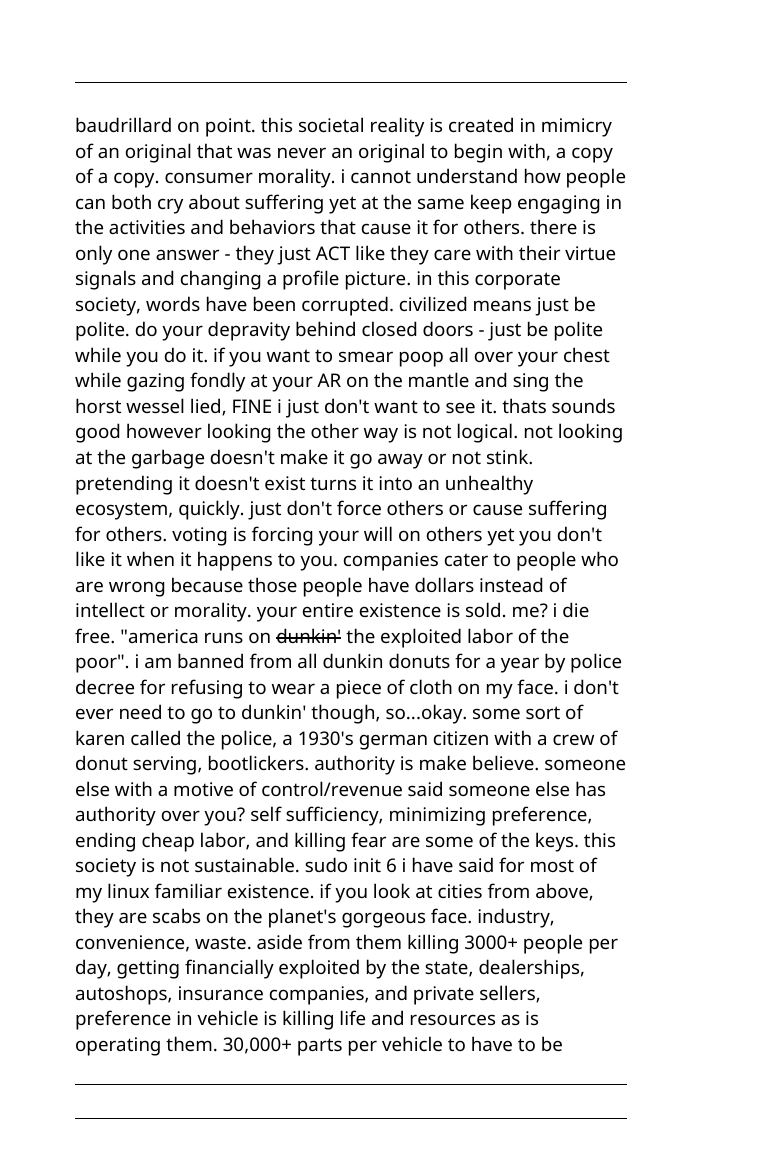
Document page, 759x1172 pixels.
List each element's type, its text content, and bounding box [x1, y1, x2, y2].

text baudrillard on point. this societal reality is created in mimicry of an original that was never an original to begin with, a copy of a copy. consumer morality. i cannot understand how people can both cry about suffering yet at the same keep engaging in the activities and behaviors that cause it for others. there is only one answer - they just ACT like they care with their virtue signals and changing a profile picture. in this corporate society, words have been corrupted. civilized means just be polite. do your depravity behind closed doors - just be polite while you do it. if you want to smear poop all over your chest while gazing fondly at your AR on the mantle and sing the horst wessel lied, FINE i just don't want to see it. thats sounds good however looking the other way is not logical. not looking at the garbage doesn't make it go away or not stink. pretending it doesn't exist turns it into an unhealthy ecosystem, quickly. just don't force others or cause suffering for others. voting is forcing your will on others yet you don't like it when it happens to you. companies cater to people who are wrong because those people have dollars instead of intellect or morality. your entire existence is sold. me? i die free. "america runs on dunkin' the exploited labor of the poor". i am banned from all dunkin donuts for a year by police decree for refusing to wear a piece of cloth on my face. i don't ever need to go to dunkin' though, so...okay. some sort of karen called the police, a 1930's german citizen with a crew of donut serving, bootlickers. authority is make believe. someone else with a motive of control/revenue said someone else has authority over you? self sufficiency, minimizing preference, ending cheap labor, and killing fear are some of the keys. this society is not sustainable. sudo init 6 i have said for most of my linux familiar existence. if you look at cities from above, they are scabs on the planet's gorgeous face. industry, convenience, waste. aside from them killing 3000+ people per day, getting financially exploited by the state, dealerships, autoshops, insurance companies, and private sellers, preference in vehicle is killing life and resources as is operating them. 30,000+ parts per vehicle to have to be [75, 112, 627, 1057]
